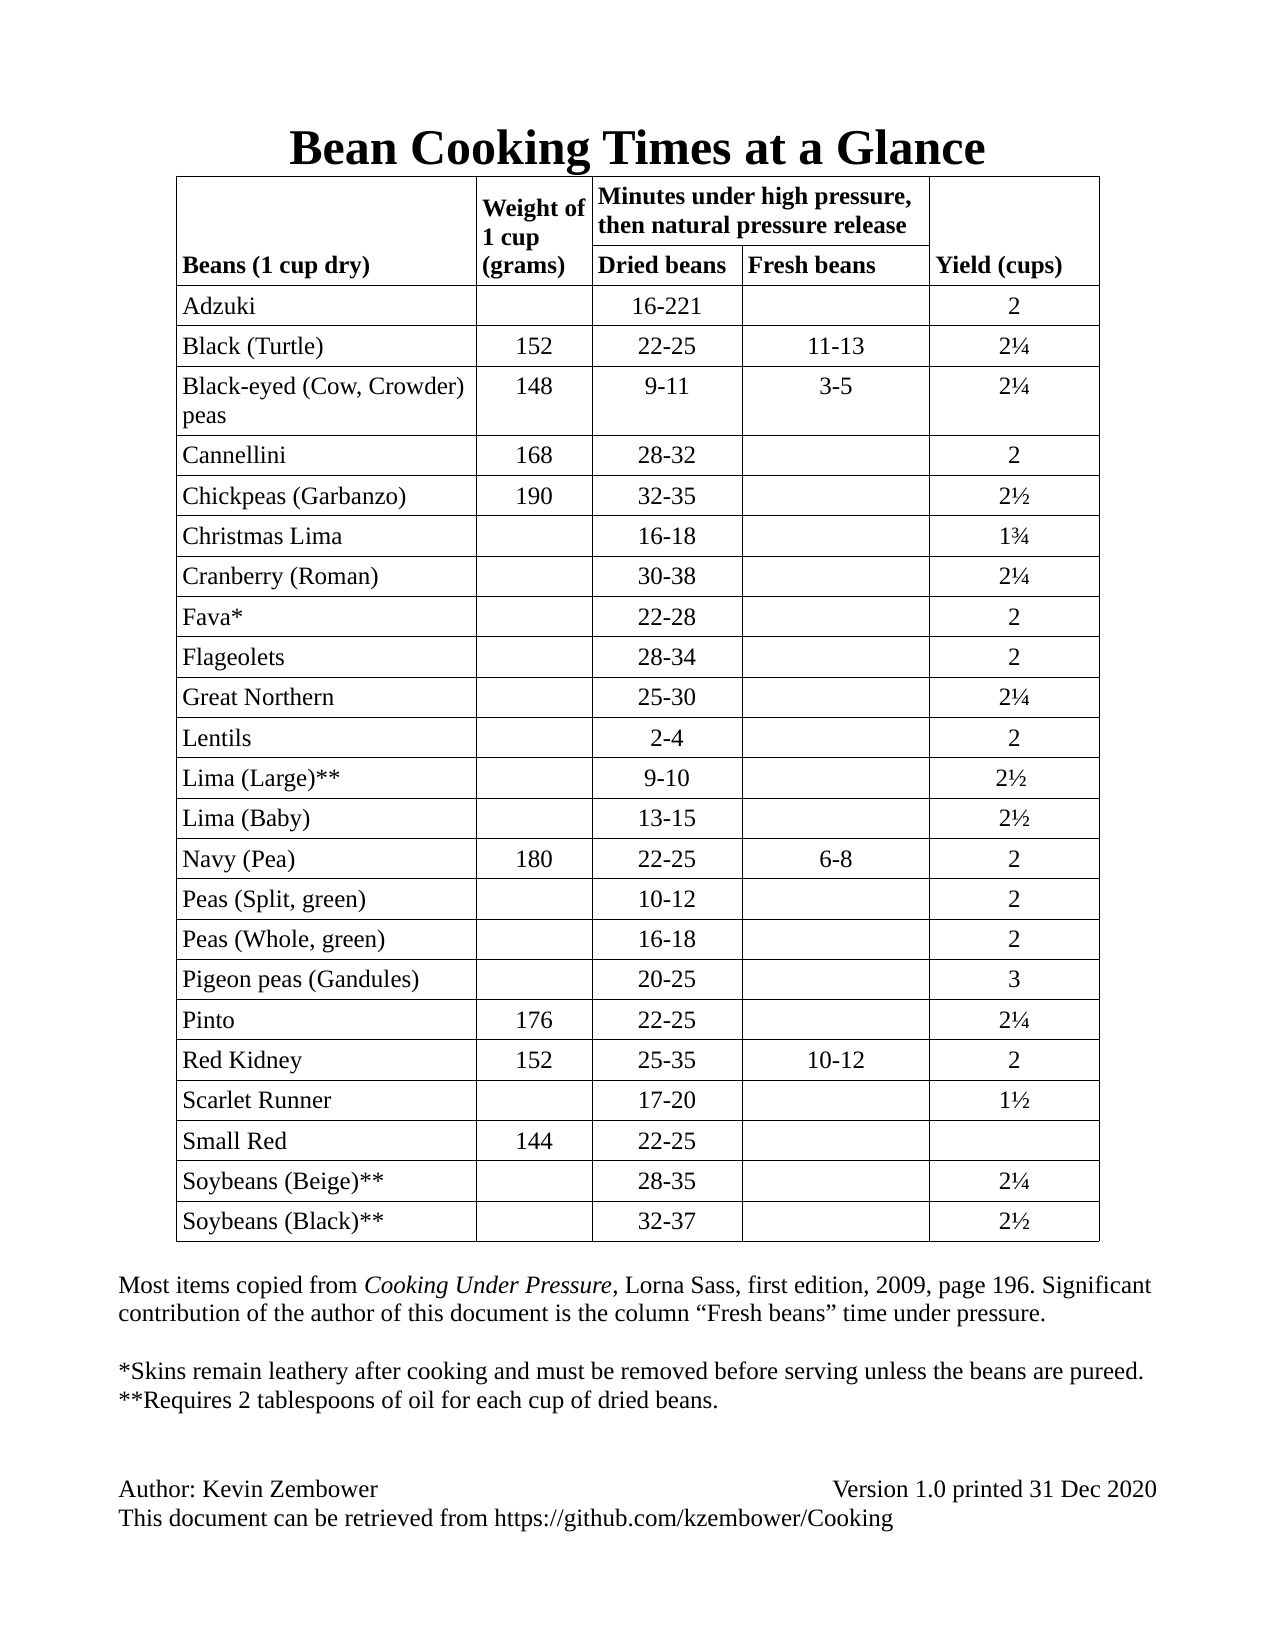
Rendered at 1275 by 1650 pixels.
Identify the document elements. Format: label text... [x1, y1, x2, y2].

table_cell 3 [930, 960, 1099, 999]
table_cell Great Northern [177, 678, 476, 717]
table_cell 9-11 [593, 367, 742, 435]
table_cell [477, 1161, 592, 1201]
table_cell Chickpeas (Garbanzo) [177, 476, 476, 515]
table_cell [743, 637, 929, 677]
table_cell 2¼ [930, 678, 1099, 717]
table_cell [477, 879, 592, 918]
table_cell 30-38 [593, 557, 742, 596]
table_cell [743, 1121, 929, 1160]
table_cell 32-35 [593, 476, 742, 515]
table_cell 2 [930, 286, 1099, 325]
text Bean Cooking Times at a Glance [118, 118, 1157, 176]
table_cell 22-28 [593, 597, 742, 636]
table_cell 16-221 [593, 286, 742, 325]
table_cell Fresh beans [743, 246, 929, 285]
table_cell Cranberry (Roman) [177, 557, 476, 596]
table_cell 2 [930, 597, 1099, 636]
table_cell 2½ [930, 799, 1099, 838]
table_cell [743, 920, 929, 959]
table_header Yield (cups) [930, 177, 1099, 285]
table_cell 28-35 [593, 1161, 742, 1201]
table_cell 28-34 [593, 637, 742, 677]
table_cell [743, 1161, 929, 1201]
table_cell Adzuki [177, 286, 476, 325]
table_cell [743, 476, 929, 515]
table_cell [477, 597, 592, 636]
table_cell Flageolets [177, 637, 476, 677]
table_cell [743, 286, 929, 325]
table_cell [477, 960, 592, 999]
table_cell 144 [477, 1121, 592, 1160]
table_cell [743, 960, 929, 999]
table_cell Scarlet Runner [177, 1081, 476, 1120]
table_cell 22-25 [593, 1000, 742, 1039]
table_header Minutes under high pressure, then natural pressure release [593, 177, 929, 245]
table_cell [743, 597, 929, 636]
table_cell 28-32 [593, 436, 742, 475]
table_cell 2¼ [930, 557, 1099, 596]
table_cell 13-15 [593, 799, 742, 838]
table_cell 168 [477, 436, 592, 475]
table_cell [743, 799, 929, 838]
table_cell 22-25 [593, 326, 742, 366]
table_cell [477, 557, 592, 596]
table_cell [930, 1121, 1099, 1160]
table_cell 16-18 [593, 920, 742, 959]
table_cell 152 [477, 326, 592, 366]
table_cell [477, 799, 592, 838]
table_cell 2½ [930, 758, 1099, 797]
table_cell [743, 436, 929, 475]
table_cell 6-8 [743, 839, 929, 878]
table_cell [477, 718, 592, 757]
table_cell [743, 879, 929, 918]
table_cell 180 [477, 839, 592, 878]
table_cell 17-20 [593, 1081, 742, 1120]
table_cell Lima (Large)** [177, 758, 476, 797]
table_cell 2-4 [593, 718, 742, 757]
table_cell [477, 516, 592, 556]
table_cell Lentils [177, 718, 476, 757]
table_cell Black-eyed (Cow, Crowder) peas [177, 367, 476, 435]
table_cell 2¼ [930, 1000, 1099, 1039]
table_cell 1½ [930, 1081, 1099, 1120]
table_cell 2 [930, 879, 1099, 918]
table_cell 176 [477, 1000, 592, 1039]
table_cell Red Kidney [177, 1040, 476, 1080]
table_cell 11-13 [743, 326, 929, 366]
table_cell [477, 286, 592, 325]
table_cell 9-10 [593, 758, 742, 797]
table_cell Peas (Whole, green) [177, 920, 476, 959]
table_cell 3-5 [743, 367, 929, 435]
table_cell [743, 718, 929, 757]
table_cell 25-35 [593, 1040, 742, 1080]
table_cell 22-25 [593, 1121, 742, 1160]
table_cell Pinto [177, 1000, 476, 1039]
table_cell 2 [930, 436, 1099, 475]
table_cell 20-25 [593, 960, 742, 999]
table_cell 22-25 [593, 839, 742, 878]
text Most items copied from Cooking Under Pressure, Lorna Sass, first edition, 2009, page 196. Significant contribution of the author of this document is the column “Fresh beans” time under pressure. [118, 1270, 1157, 1327]
table_cell Lima (Baby) [177, 799, 476, 838]
table_cell 2 [930, 1040, 1099, 1080]
table_cell [477, 758, 592, 797]
table_cell Fava* [177, 597, 476, 636]
table_cell Soybeans (Black)** [177, 1202, 476, 1241]
table_cell [743, 557, 929, 596]
table_cell Pigeon peas (Gandules) [177, 960, 476, 999]
table_cell [743, 1081, 929, 1120]
table_cell 32-37 [593, 1202, 742, 1241]
table_header Weight of 1 cup (grams) [477, 177, 592, 285]
text *Skins remain leathery after cooking and must be removed before serving unless the beans are pureed. [118, 1356, 1157, 1385]
table_cell Small Red [177, 1121, 476, 1160]
table_cell 1¾ [930, 516, 1099, 556]
table_cell [477, 920, 592, 959]
table_cell [743, 1202, 929, 1241]
table_cell Peas (Split, green) [177, 879, 476, 918]
table_cell [743, 678, 929, 717]
table_cell 10-12 [593, 879, 742, 918]
table_cell 2 [930, 839, 1099, 878]
table_cell [743, 516, 929, 556]
table_cell 190 [477, 476, 592, 515]
table_cell Black (Turtle) [177, 326, 476, 366]
table_cell [743, 758, 929, 797]
table_cell [477, 678, 592, 717]
table_header Beans (1 cup dry) [177, 177, 476, 285]
table_cell 2¼ [930, 326, 1099, 366]
table_cell 2½ [930, 1202, 1099, 1241]
table_cell 152 [477, 1040, 592, 1080]
table_cell Christmas Lima [177, 516, 476, 556]
table_cell 25-30 [593, 678, 742, 717]
table_cell 2 [930, 920, 1099, 959]
table_cell Cannellini [177, 436, 476, 475]
table_cell 2¼ [930, 367, 1099, 435]
table_cell [477, 1081, 592, 1120]
table_cell 2½ [930, 476, 1099, 515]
table_cell Soybeans (Beige)** [177, 1161, 476, 1201]
text **Requires 2 tablespoons of oil for each cup of dried beans. [118, 1385, 1157, 1413]
table_cell 10-12 [743, 1040, 929, 1080]
table_cell 2 [930, 637, 1099, 677]
table_cell Navy (Pea) [177, 839, 476, 878]
table_cell Dried beans [593, 246, 742, 285]
table_cell 16-18 [593, 516, 742, 556]
table_cell 148 [477, 367, 592, 435]
table_cell [477, 1202, 592, 1241]
table_cell [477, 637, 592, 677]
table_cell 2 [930, 718, 1099, 757]
table_cell [743, 1000, 929, 1039]
table_cell 2¼ [930, 1161, 1099, 1201]
